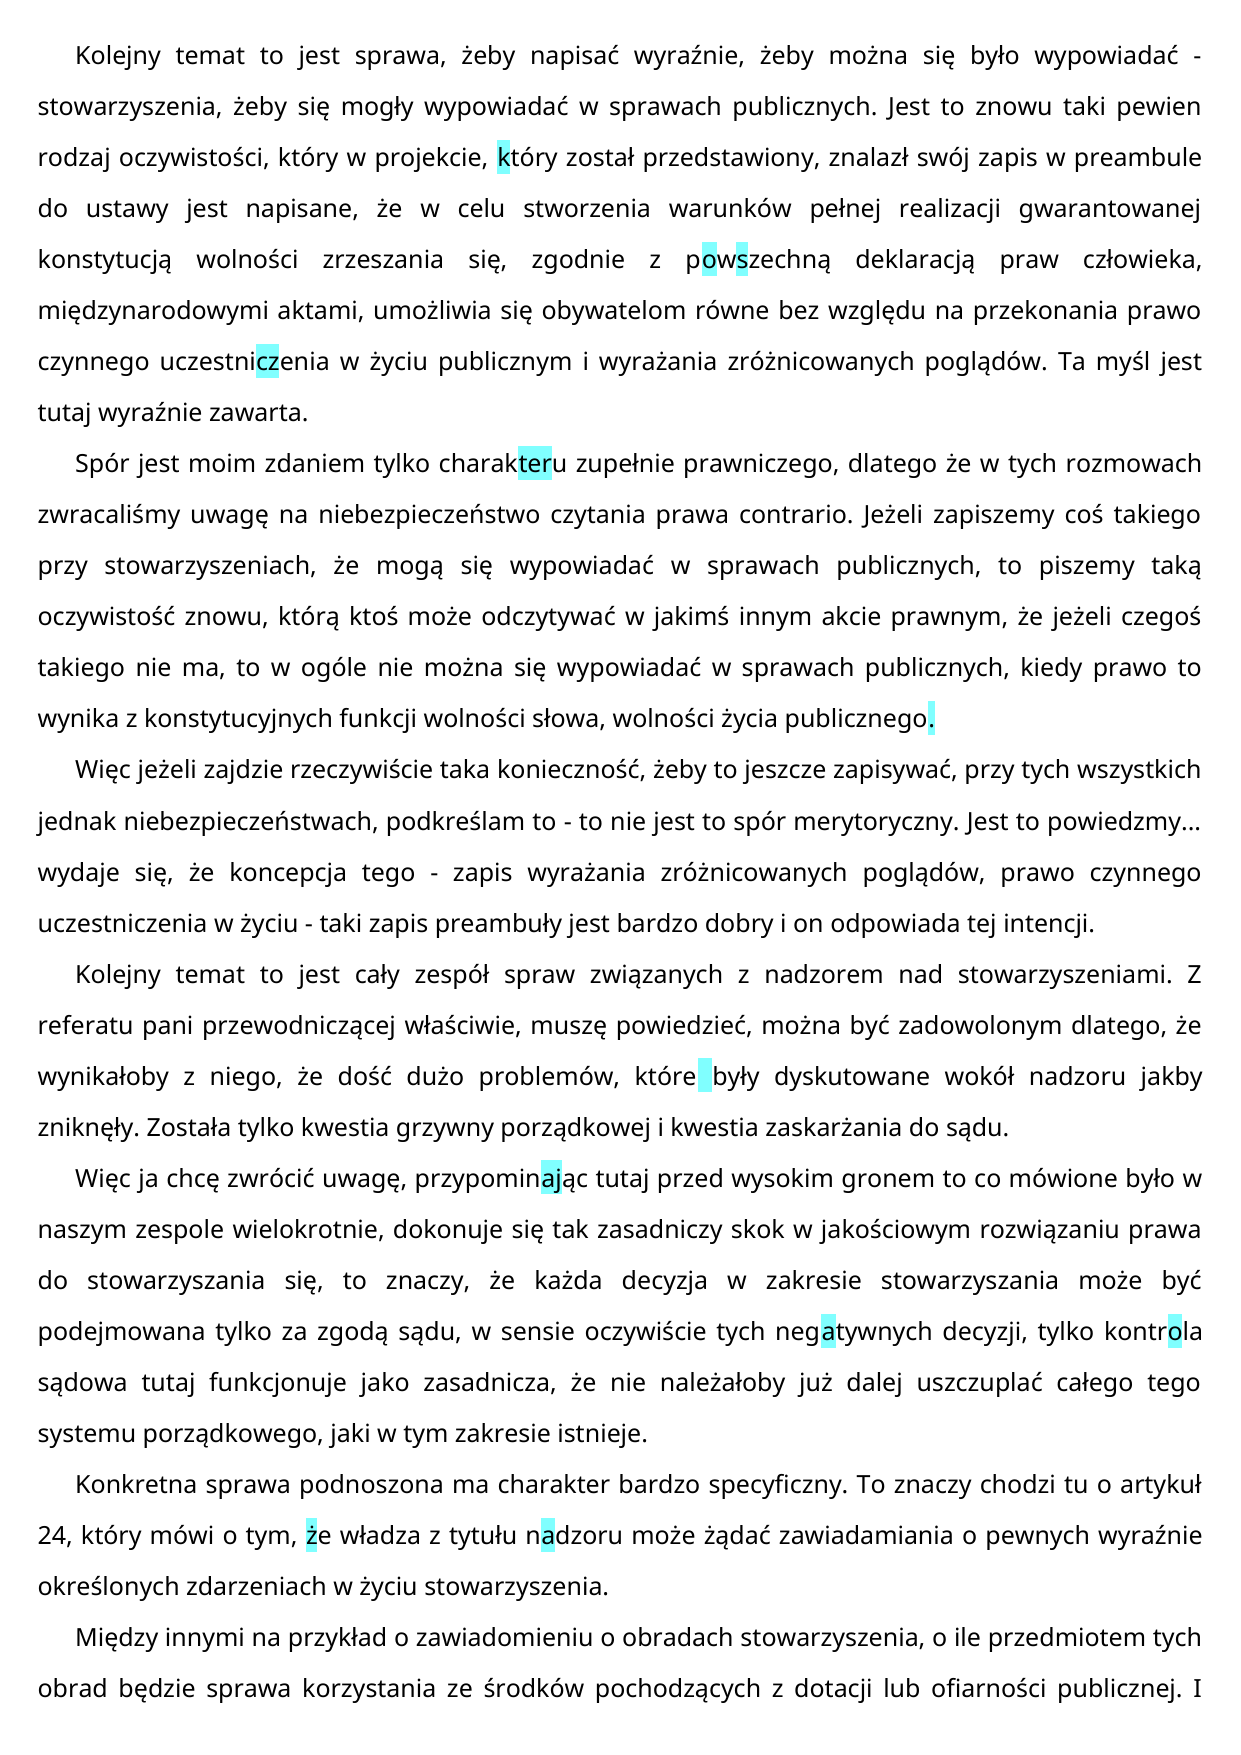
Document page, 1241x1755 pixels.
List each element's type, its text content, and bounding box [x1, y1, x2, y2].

text Między innymi na przykład o zawiadomieniu o obradach stowarzyszenia, o ile przedmiotem tych obrad będzie sprawa korzystania ze środków pochodzących z dotacji lub ofiarności publicznej. I [37, 1620, 1203, 1705]
text Więc ja chcę zwrócić uwagę, przypominając tutaj przed wysokim gronem to co mówione było w naszym zespole wielokrotnie, dokonuje się tak zasadniczy skok w jakościowym rozwiązaniu prawa do stowarzyszania się, to znaczy, że każda decyzja w zakresie stowarzyszania może być podejmowana tylko za zgodą sądu, w sensie oczywiście tych negatywnych decyzji, tylko kontrola sądowa tutaj funkcjonuje jako zasadnicza, że nie należałoby już dalej uszczuplać całego tego systemu porządkowego, jaki w tym zakresie istnieje. [37, 1160, 1203, 1450]
text Kolejny temat to jest sprawa, żeby napisać wyraźnie, żeby można się było wypowiadać - stowarzyszenia, żeby się mogły wypowiadać w sprawach publicznych. Jest to znowu taki pewien rodzaj oczywistości, który w projekcie, który został przedstawiony, znalazł swój zapis w preambule do ustawy jest napisane, że w celu stworzenia warunków pełnej realizacji gwarantowanej konstytucją wolności zrzeszania się, zgodnie z powszechną deklaracją praw człowieka, międzynarodowymi aktami, umożliwia się obywatelom równe bez względu na przekonania prawo czynnego uczestniczenia w życiu publicznym i wyrażania zróżnicowanych poglądów. Ta myśl jest tutaj wyraźnie zawarta. [37, 37, 1203, 429]
text Spór jest moim zdaniem tylko charakteru zupełnie prawniczego, dlatego że w tych rozmowach zwracaliśmy uwagę na niebezpieczeństwo czytania prawa contrario. Jeżeli zapiszemy coś takiego przy stowarzyszeniach, że mogą się wypowiadać w sprawach publicznych, to piszemy taką oczywistość znowu, którą ktoś może odczytywać w jakimś innym akcie prawnym, że jeżeli czegoś takiego nie ma, to w ogóle nie można się wypowiadać w sprawach publicznych, kiedy prawo to wynika z konstytucyjnych funkcji wolności słowa, wolności życia publicznego. [37, 446, 1203, 735]
text Kolejny temat to jest cały zespół spraw związanych z nadzorem nad stowarzyszeniami. Z referatu pani przewodniczącej właściwie, muszę powiedzieć, można być zadowolonym dlatego, że wynikałoby z niego, że dość dużo problemów, które były dyskutowane wokół nadzoru jakby zniknęły. Została tylko kwestia grzywny porządkowej i kwestia zaskarżania do sądu. [37, 956, 1203, 1143]
text Konkretna sprawa podnoszona ma charakter bardzo specyficzny. To znaczy chodzi tu o artykuł 24, który mówi o tym, że władza z tytułu nadzoru może żądać zawiadamiania o pewnych wyraźnie określonych zdarzeniach w życiu stowarzyszenia. [37, 1467, 1203, 1603]
text Więc jeżeli zajdzie rzeczywiście taka konieczność, żeby to jeszcze zapisywać, przy tych wszystkich jednak niebezpieczeństwach, podkreślam to - to nie jest to spór merytoryczny. Jest to powiedzmy... wydaje się, że koncepcja tego - zapis wyrażania zróżnicowanych poglądów, prawo czynnego uczestniczenia w życiu - taki zapis preambuły jest bardzo dobry i on odpowiada tej intencji. [37, 752, 1203, 939]
